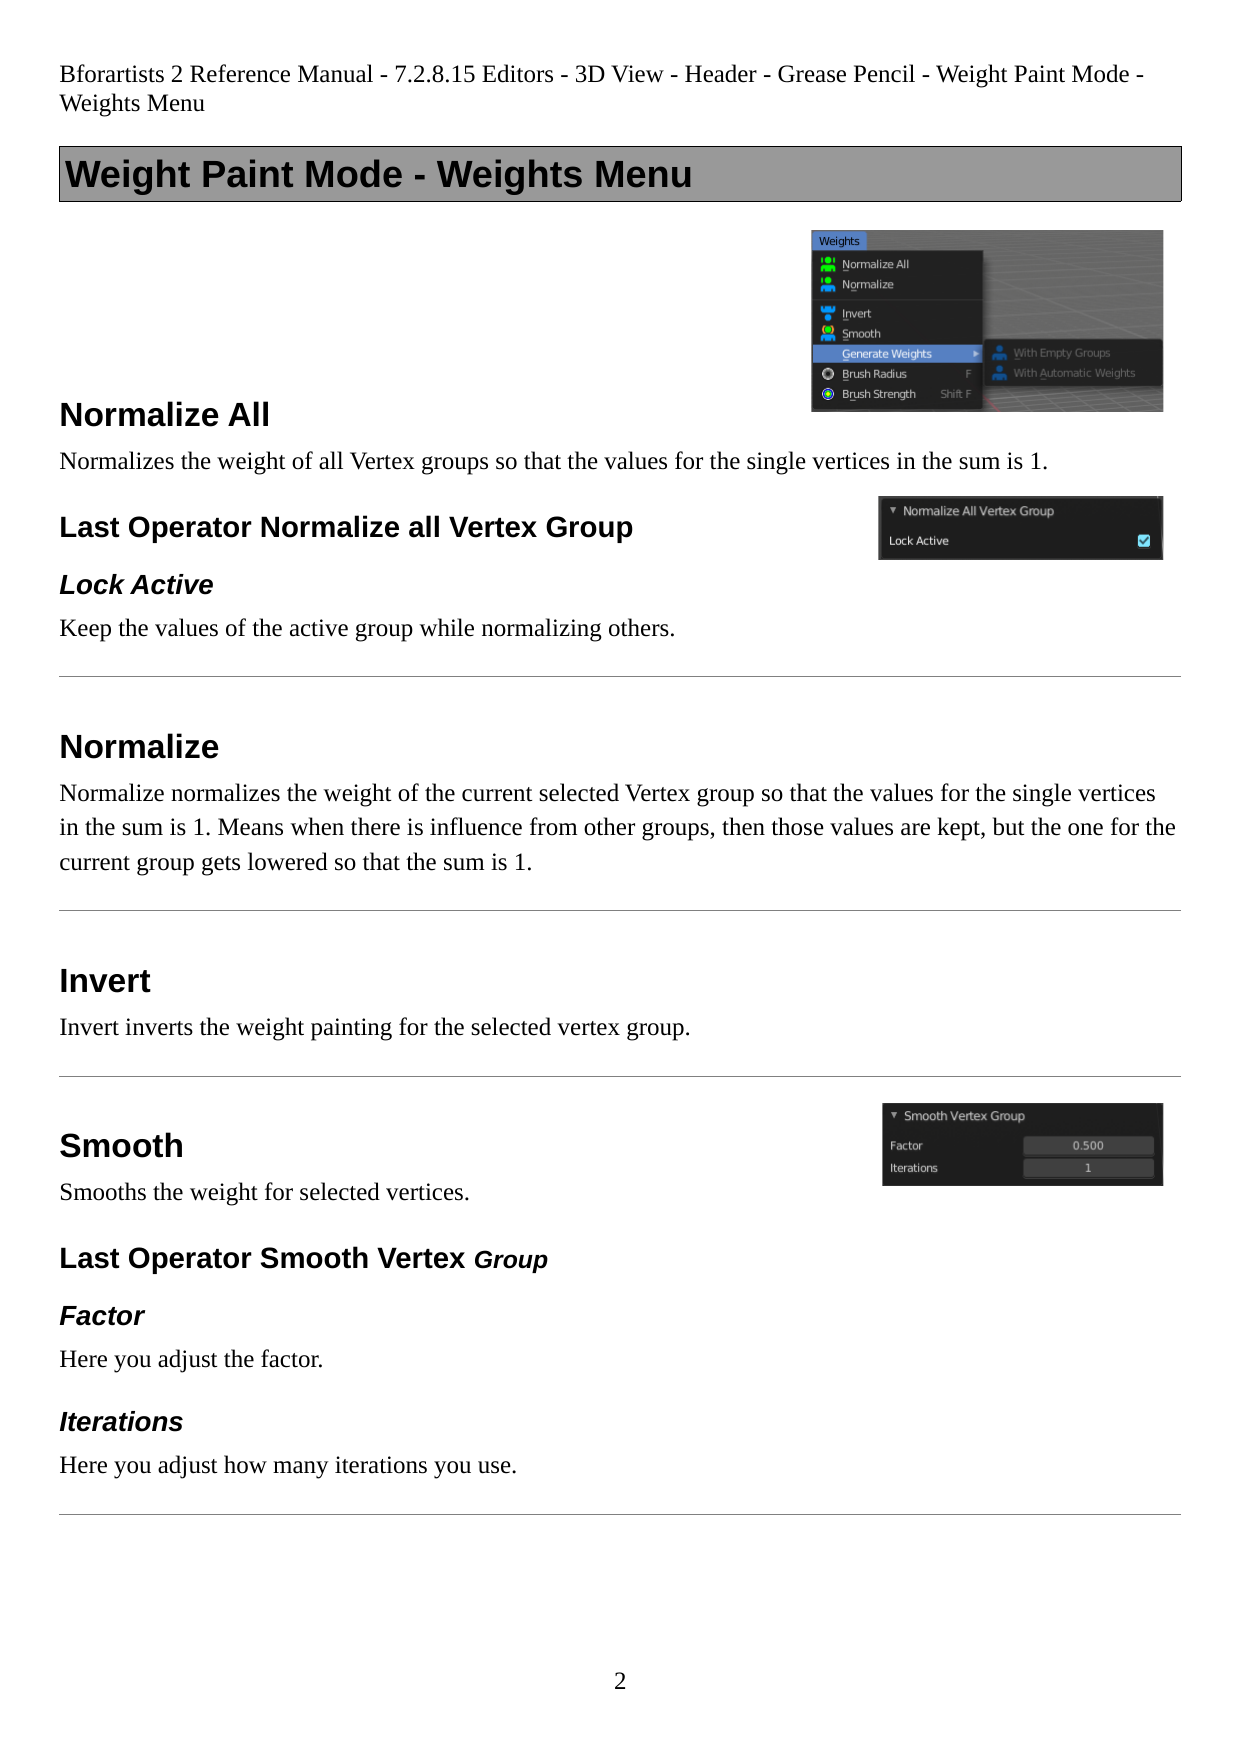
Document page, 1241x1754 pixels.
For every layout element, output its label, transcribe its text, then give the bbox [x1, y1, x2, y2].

picture [811, 230, 1164, 412]
text Invert inverts the weight painting for the selected vertex group. [59, 1012, 1181, 1041]
text Normalize normalizes the weight of the current selected Vertex group so that the values for the single vertices in the sum is 1. Means when there is influence from other groups, then those values are kept, but the one for the current group gets lowered so that the sum is 1. [59, 778, 1181, 876]
table_header Weight Paint Mode - Weights Menu [60, 147, 1181, 201]
picture [878, 496, 1164, 560]
text Keep the values of the active group while normalizing others. [59, 613, 1181, 641]
subtitle [1164, 1126, 1181, 1165]
subtitle Smooth [59, 1126, 882, 1165]
subtitle Last Operator Normalize all Vertex Group [59, 509, 878, 543]
picture [882, 1103, 1164, 1186]
text Here you adjust the factor. [59, 1344, 1181, 1373]
subtitle Normalize [59, 727, 1181, 765]
text Normalizes the weight of all Vertex groups so that the values for the single vertices in the sum is 1. [59, 446, 1181, 474]
subtitle Lock Active [59, 568, 1181, 600]
subtitle Normalize All [59, 395, 1181, 433]
subtitle Last Operator Smooth Vertex Group [59, 1241, 1181, 1274]
subtitle Factor [59, 1299, 1181, 1331]
text Smooths the weight for selected vertices. [59, 1177, 1181, 1206]
text Here you adjust how many iterations you use. [59, 1450, 1181, 1479]
subtitle Iterations [59, 1406, 1181, 1437]
subtitle Invert [59, 961, 1181, 999]
